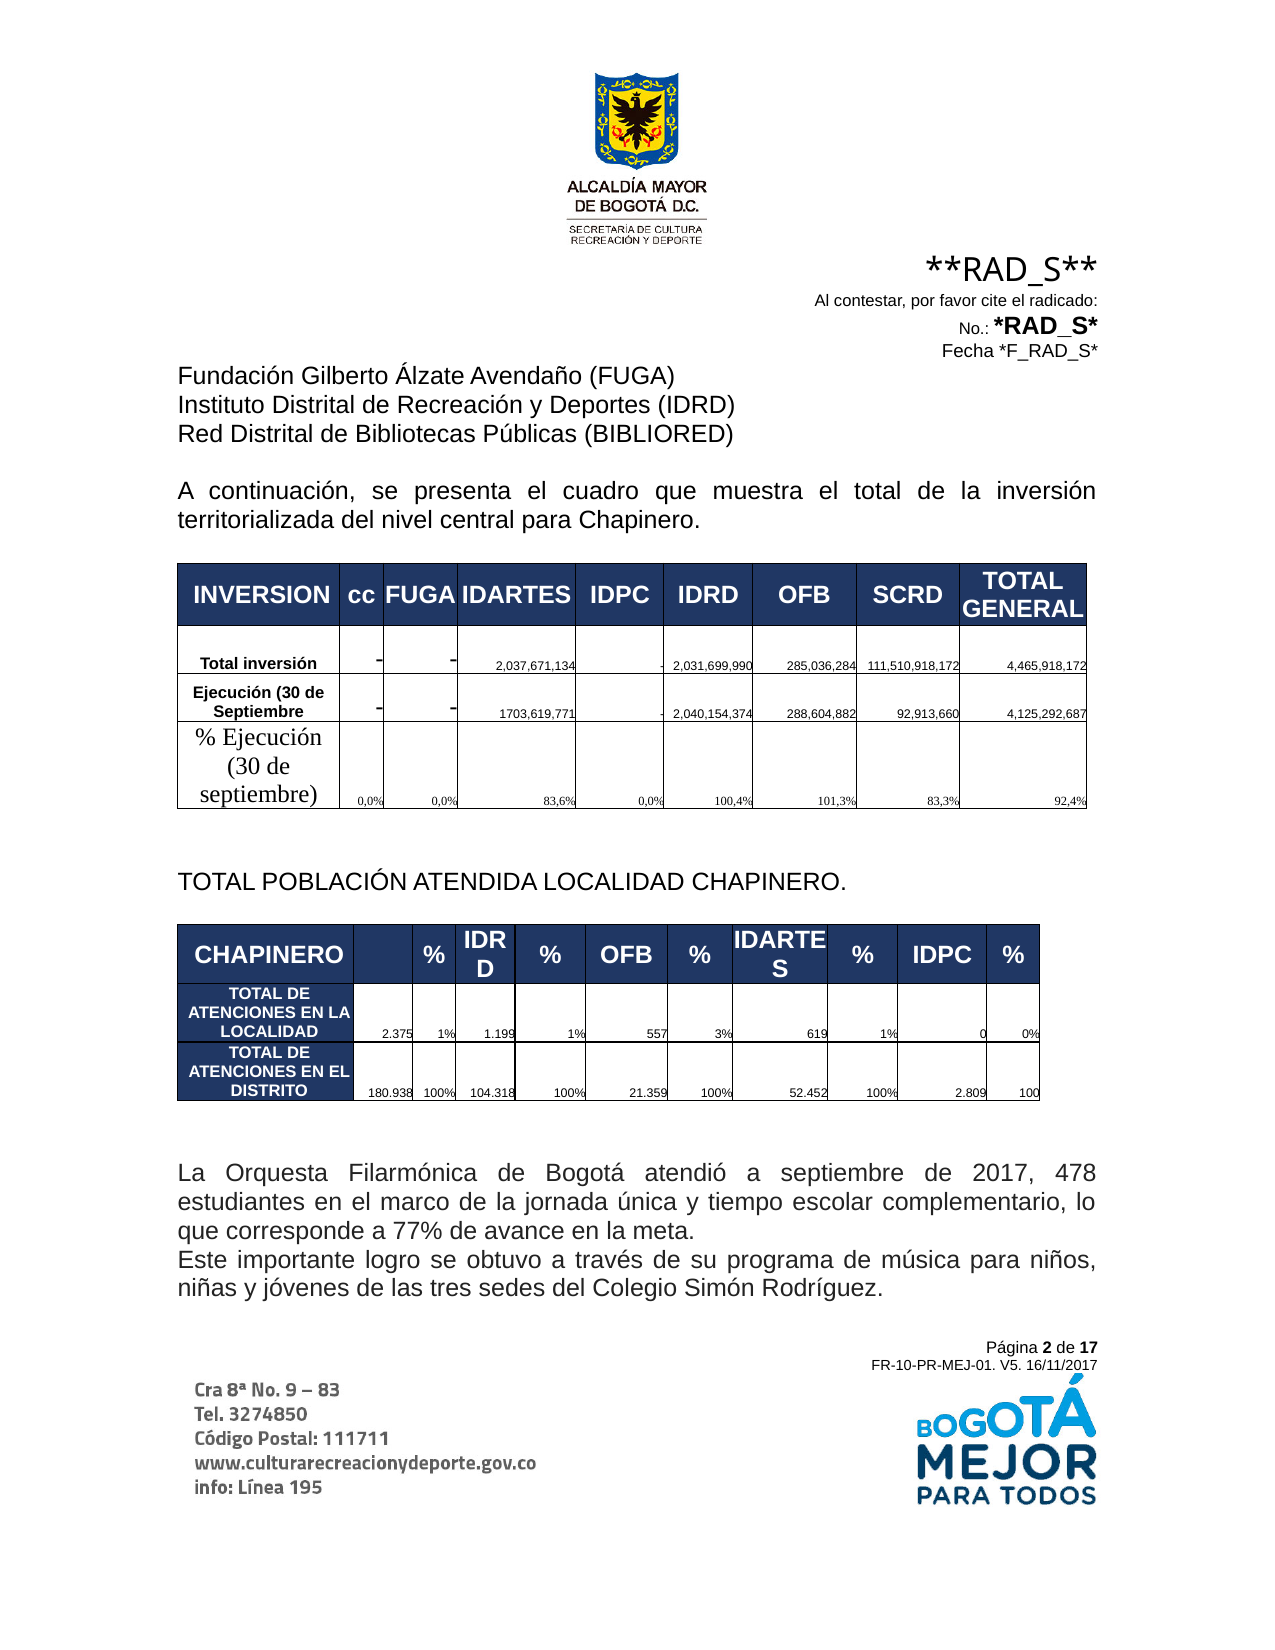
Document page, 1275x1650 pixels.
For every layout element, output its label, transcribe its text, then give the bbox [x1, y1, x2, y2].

table_header IDARTES [733, 925, 827, 983]
table_cell 1% [516, 984, 585, 1041]
text A continuación, se presenta el cuadro que muestra el total de la inversión territorializada del nivel central para Chapinero. [177, 476, 1098, 534]
table_cell 288,604,882 [753, 674, 856, 721]
table_cell 2,037,671,134 [458, 626, 575, 673]
text Instituto Distrital de Recreación y Deportes (IDRD) [177, 390, 1098, 419]
table_cell 83,3% [857, 722, 959, 808]
table_cell 0% [987, 984, 1039, 1041]
table_cell - [576, 674, 663, 721]
text Este importante logro se obtuvo a través de su programa de música para niños, niñas y jóvenes de las tres sedes del Colegio Simón Rodríguez. [177, 1245, 1098, 1302]
table_cell TOTAL DE ATENCIONES EN EL DISTRITO [178, 1043, 353, 1100]
table_cell 1% [413, 984, 455, 1041]
table_header % [413, 925, 455, 983]
text La Orquesta Filarmónica de Bogotá atendió a septiembre de 2017, 478 estudiantes en el marco de la jornada única y tiempo escolar complementario, lo que corresponde a 77% de avance en la meta. [177, 1158, 1098, 1245]
text Red Distrital de Bibliotecas Públicas (BIBLIORED) [177, 419, 1098, 448]
table_header SCRD [857, 564, 959, 625]
table_header % [828, 925, 897, 983]
table_header IDPC [576, 564, 663, 625]
table_cell 2,031,699,990 [664, 626, 752, 673]
table_header FUGA [384, 564, 457, 625]
table_cell 0,0% [384, 722, 457, 808]
table_cell 104.318 [456, 1043, 514, 1100]
table_cell 92,913,660 [857, 674, 959, 721]
table_cell - [384, 674, 457, 721]
table_cell Total inversión [178, 626, 339, 673]
table_cell 100% [516, 1043, 585, 1100]
table_cell - [384, 626, 457, 673]
table_header OFB [586, 925, 667, 983]
table_cell TOTAL DE ATENCIONES EN LA LOCALIDAD [178, 984, 353, 1041]
table_cell 111,510,918,172 [857, 626, 959, 673]
table_cell 83,6% [458, 722, 575, 808]
table_cell - [340, 626, 383, 673]
table_cell 92,4% [960, 722, 1086, 808]
table_cell 0,0% [576, 722, 663, 808]
table_header cc [340, 564, 383, 625]
table_header % [668, 925, 732, 983]
table_cell 21.359 [586, 1043, 667, 1100]
table_cell 100% [413, 1043, 455, 1100]
table_header % [516, 925, 585, 983]
table_header CHAPINERO [178, 925, 353, 983]
table_cell 52.452 [733, 1043, 827, 1100]
table_header OFB [753, 564, 856, 625]
table_cell 2.375 [354, 984, 412, 1041]
table_header TOTAL GENERAL [960, 564, 1086, 625]
table_cell 100 [987, 1043, 1039, 1100]
table_cell 619 [733, 984, 827, 1041]
table_cell - [576, 626, 663, 673]
text TOTAL POBLACIÓN ATENDIDA LOCALIDAD CHAPINERO. [177, 867, 1098, 896]
table_cell - [340, 674, 383, 721]
table_header [354, 925, 412, 983]
table_header IDRD [456, 925, 514, 983]
table_cell 1% [828, 984, 897, 1041]
table_cell 180.938 [354, 1043, 412, 1100]
table_cell 100% [668, 1043, 732, 1100]
table_cell 0,0% [340, 722, 383, 808]
text Fundación Gilberto Álzate Avendaño (FUGA) [177, 361, 1098, 390]
table_header INVERSION [178, 564, 339, 625]
table_cell 4,465,918,172 [960, 626, 1086, 673]
table_cell 100% [828, 1043, 897, 1100]
table_cell 3% [668, 984, 732, 1041]
table_cell 0 [898, 984, 986, 1041]
table_cell % Ejecución (30 de septiembre) [178, 722, 339, 808]
table_cell Ejecución (30 de Septiembre [178, 674, 339, 721]
table_cell 2.809 [898, 1043, 986, 1100]
table_header IDPC [898, 925, 986, 983]
table_cell 285,036,284 [753, 626, 856, 673]
table_cell 1.199 [456, 984, 514, 1041]
table_header % [987, 925, 1039, 983]
table_cell 2,040,154,374 [664, 674, 752, 721]
table_header IDARTES [458, 564, 575, 625]
table_cell 100,4% [664, 722, 752, 808]
table_cell 557 [586, 984, 667, 1041]
table_header IDRD [664, 564, 752, 625]
table_cell 101,3% [753, 722, 856, 808]
table_cell 1703,619,771 [458, 674, 575, 721]
table_cell 4,125,292,687 [960, 674, 1086, 721]
